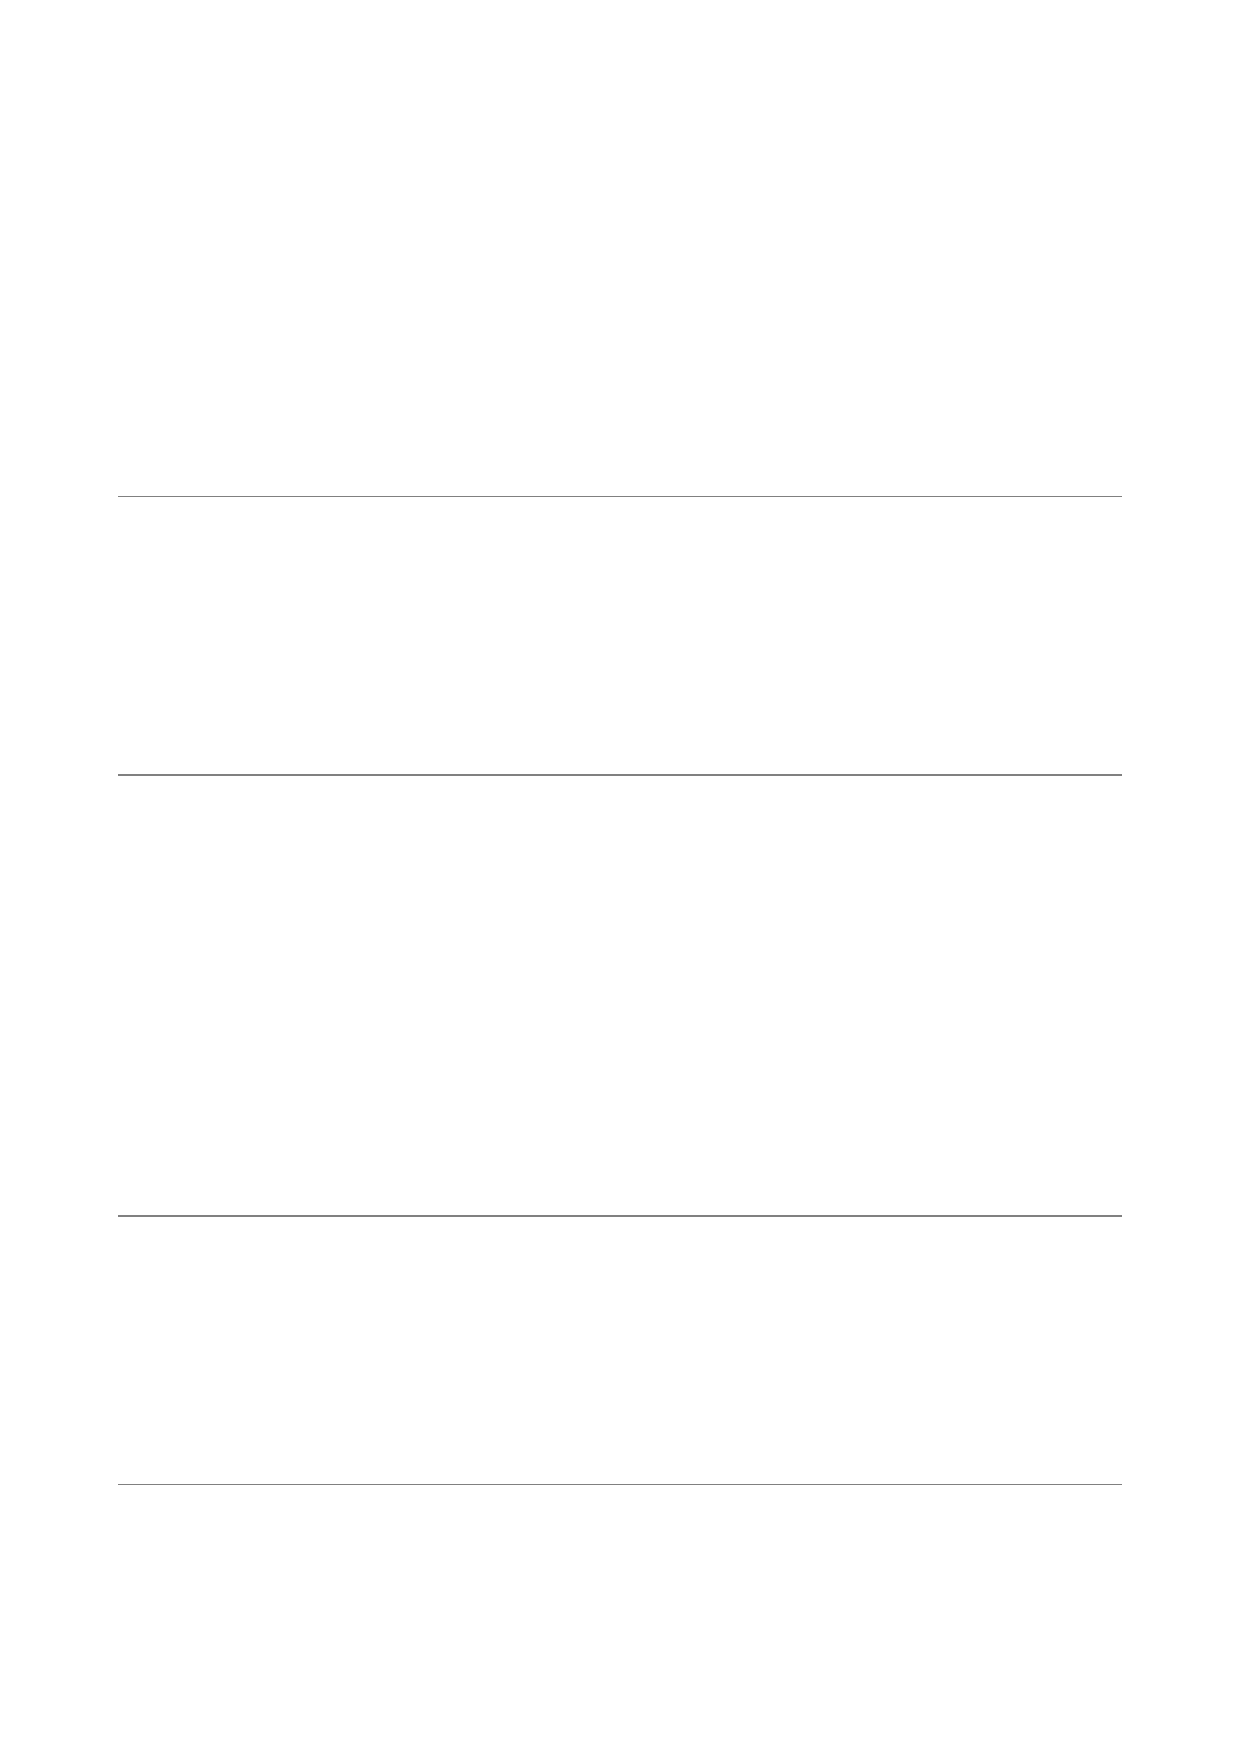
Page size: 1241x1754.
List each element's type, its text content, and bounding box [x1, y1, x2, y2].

text new Logger('debug').log('a') [118, 1077, 1122, 1100]
list .level → сразу читаем свойство [162, 352, 1122, 415]
list Объект больше не нужен [162, 434, 1122, 463]
text Если объект нужен дольше одного обращения: [118, 881, 1122, 909]
text ❌ Плохо: [118, 1029, 1122, 1058]
list new Logger('debug') → создаётся объект { level: 'debug' } [162, 266, 1122, 332]
text logger.log('b') [118, 1417, 1122, 1440]
text new Logger('debug').log('b') [118, 1100, 1122, 1124]
subtitle Когда НУЖНО сохранять [118, 1266, 1122, 1309]
text ❌ Плохо: [118, 928, 1122, 957]
text По шагам: [118, 219, 1122, 248]
text ✅ Хорошо: [118, 1322, 1122, 1351]
text logger.level [118, 626, 1122, 650]
text JS читает это так: [118, 118, 1122, 147]
subtitle Когда НЕЛЬЗЯ так делать [118, 825, 1122, 868]
text logger.log('a') [118, 1393, 1122, 1417]
text new Logger('debug').log('hello') // объект потерян [118, 976, 1122, 999]
subtitle Это ТО ЖЕ САМОЕ, что и так [118, 547, 1122, 590]
text const logger = new Logger('debug') [118, 1369, 1122, 1393]
text Никакой разницы по результату ❗ Разница только в удобстве записи. [118, 679, 1122, 741]
text ( new Logger('debug') ).level [118, 166, 1122, 189]
text const logger = new Logger('debug') [118, 603, 1122, 626]
text (два разных объекта!) [118, 1153, 1122, 1182]
